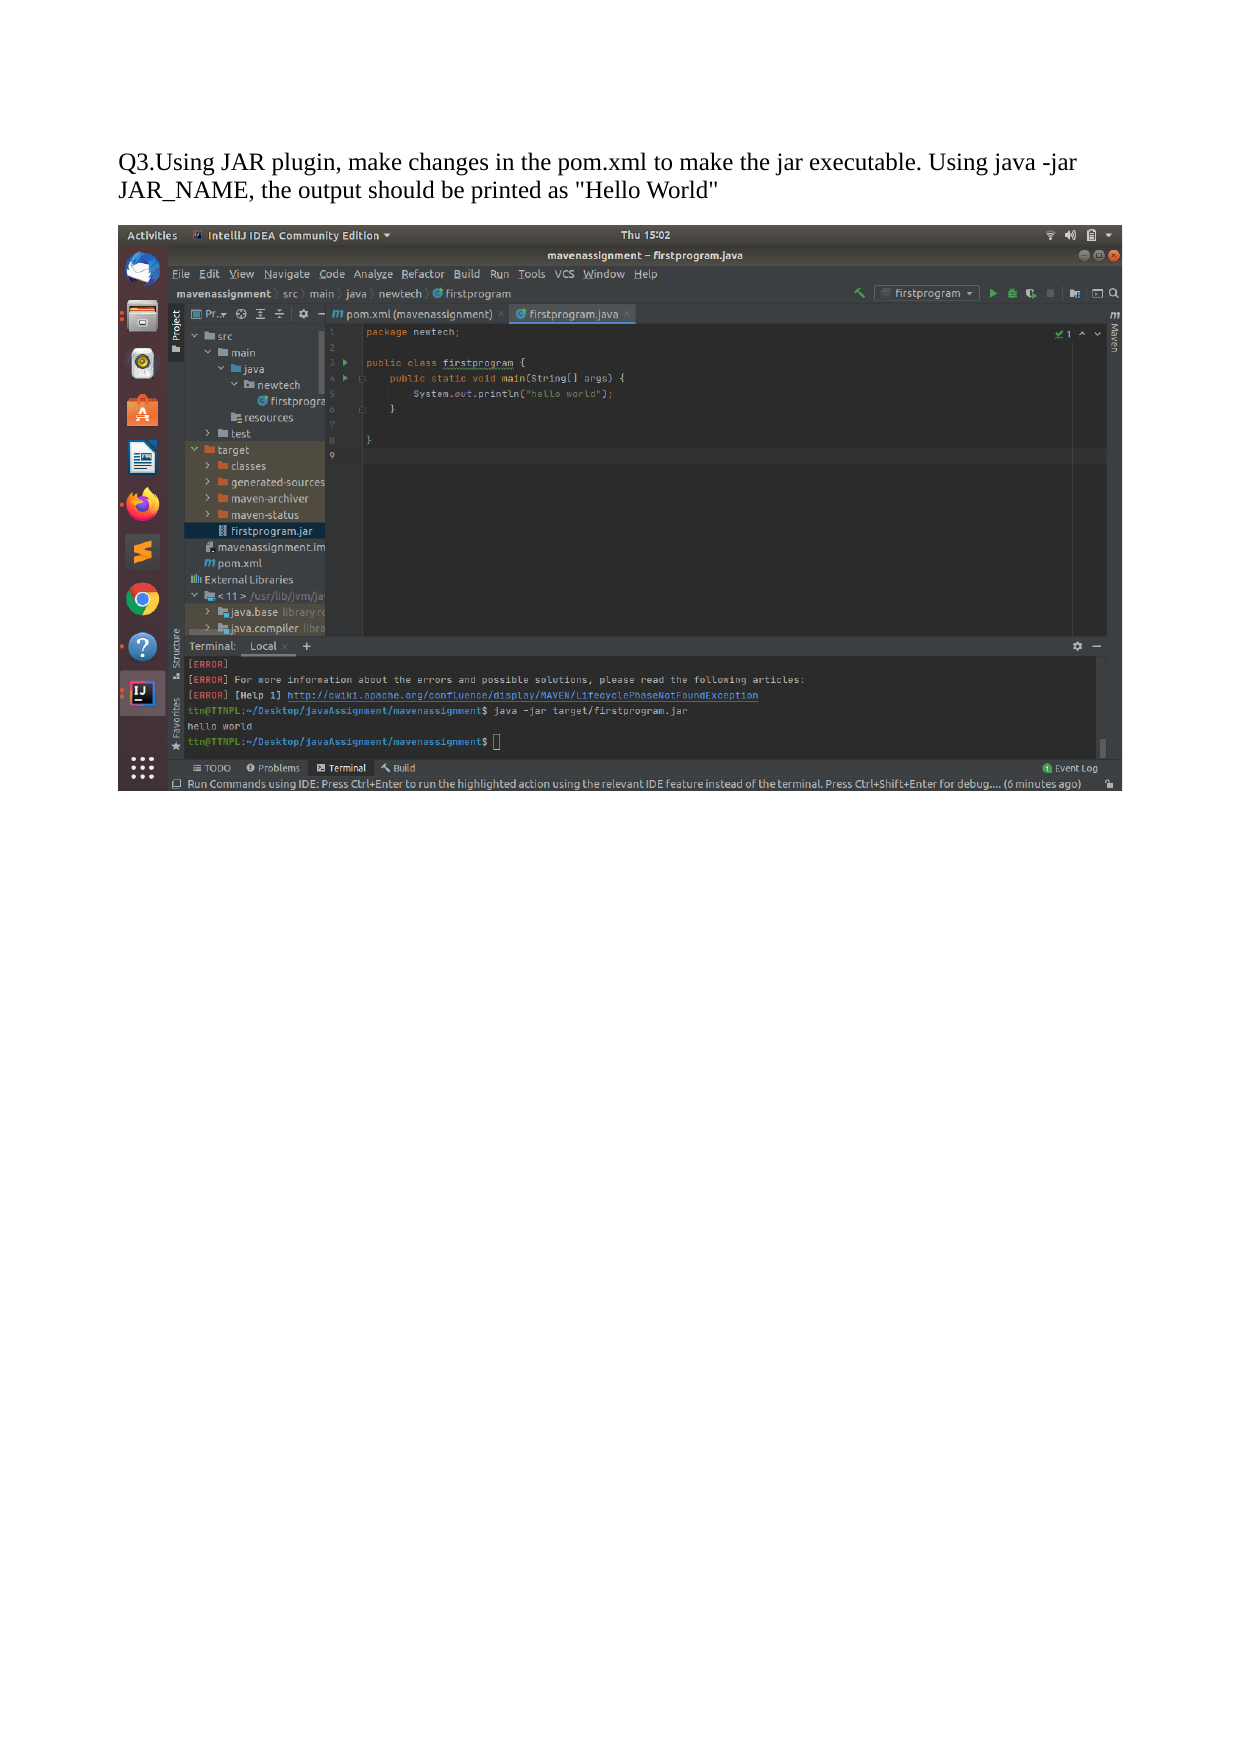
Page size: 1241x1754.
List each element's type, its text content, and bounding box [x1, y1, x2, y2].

picture [118, 225, 1123, 791]
text Q3.Using JAR plugin, make changes in the pom.xml to make the jar executable. Using java -jar JAR_NAME, the output should be printed as "Hello World" [118, 147, 1122, 204]
